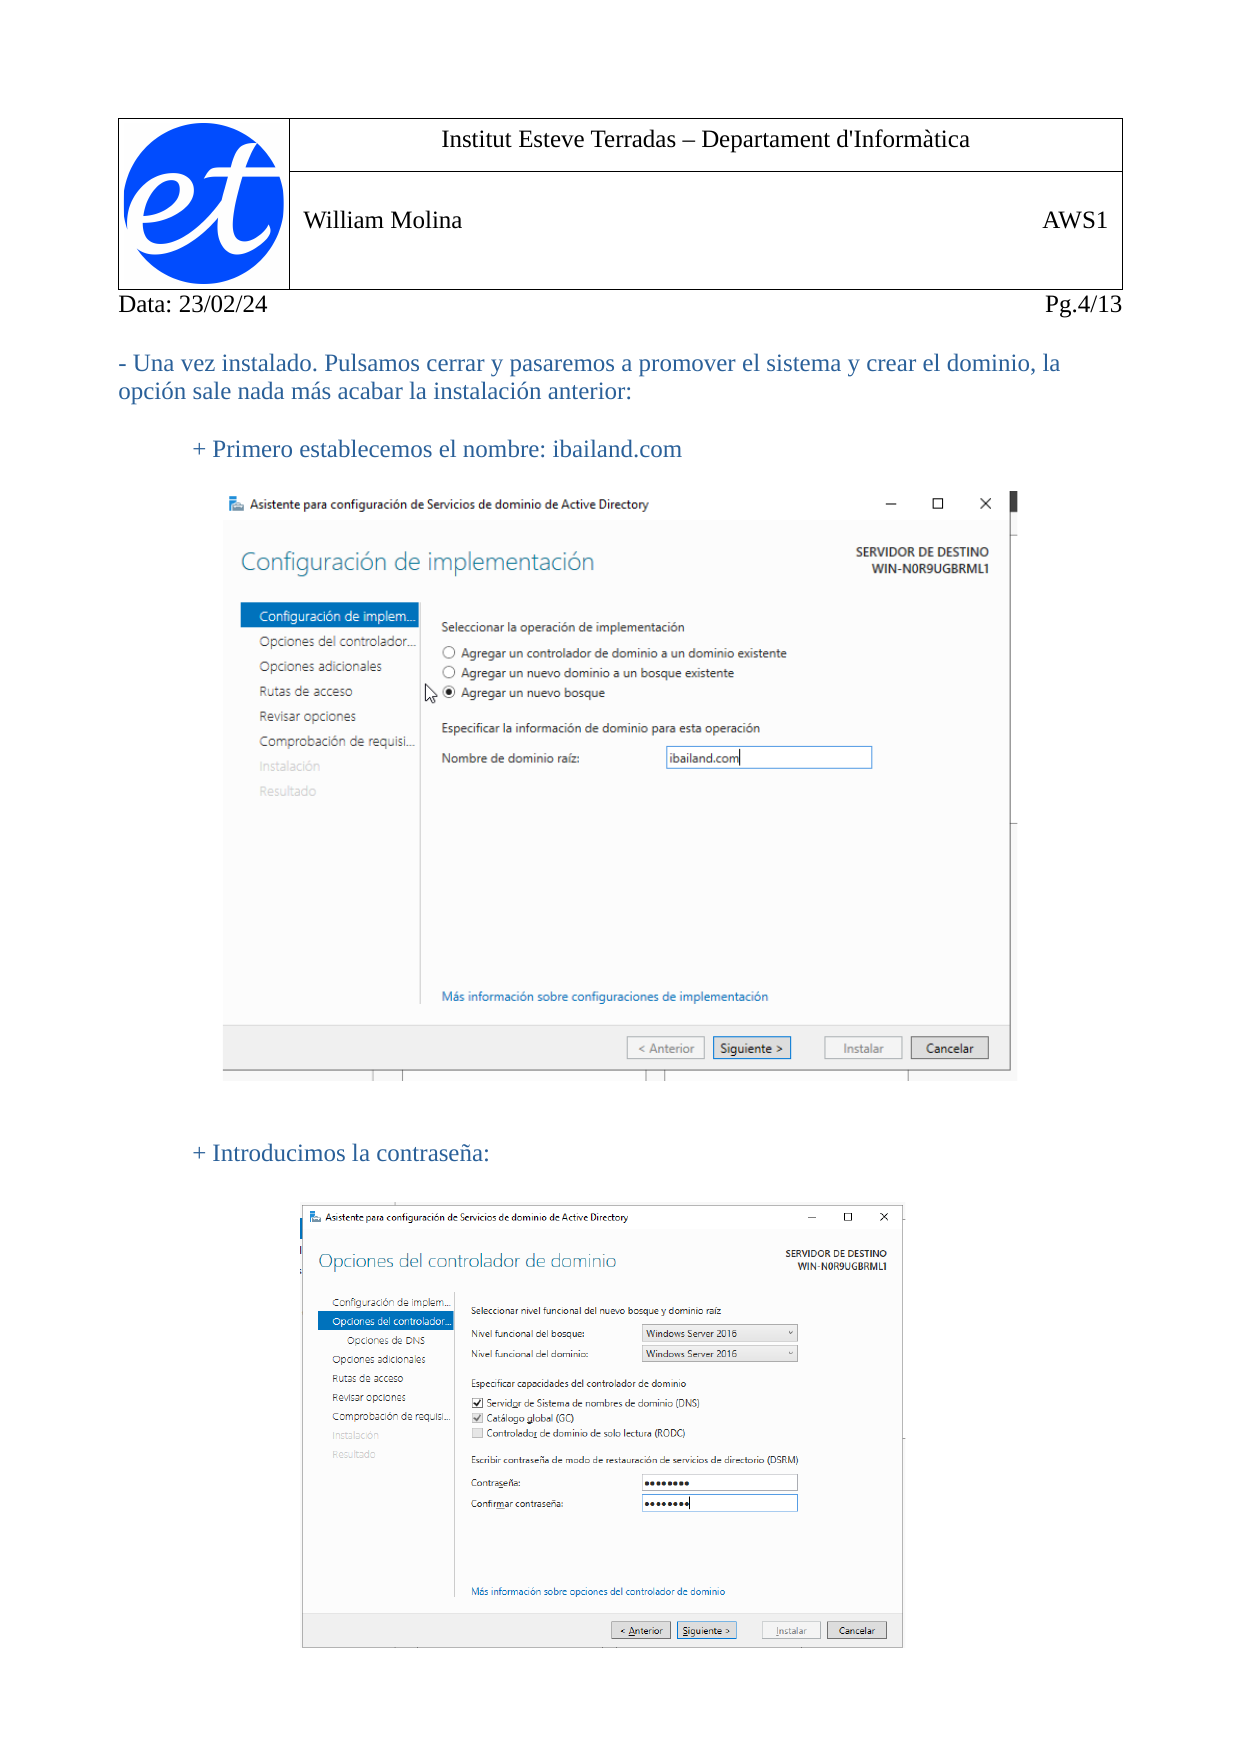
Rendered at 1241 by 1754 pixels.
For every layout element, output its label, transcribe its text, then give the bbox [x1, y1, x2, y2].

picture [300, 1202, 906, 1648]
picture [222, 491, 1018, 1081]
text - Una vez instalado. Pulsamos cerrar y pasaremos a promover el sistema y crear el dominio, la opción sale nada más acabar la instalación anterior: [118, 348, 1122, 405]
text + Introducimos la contraseña: [118, 1138, 1122, 1167]
text + Primero establecemos el nombre: ibailand.com [118, 434, 1122, 463]
picture [123, 123, 284, 284]
